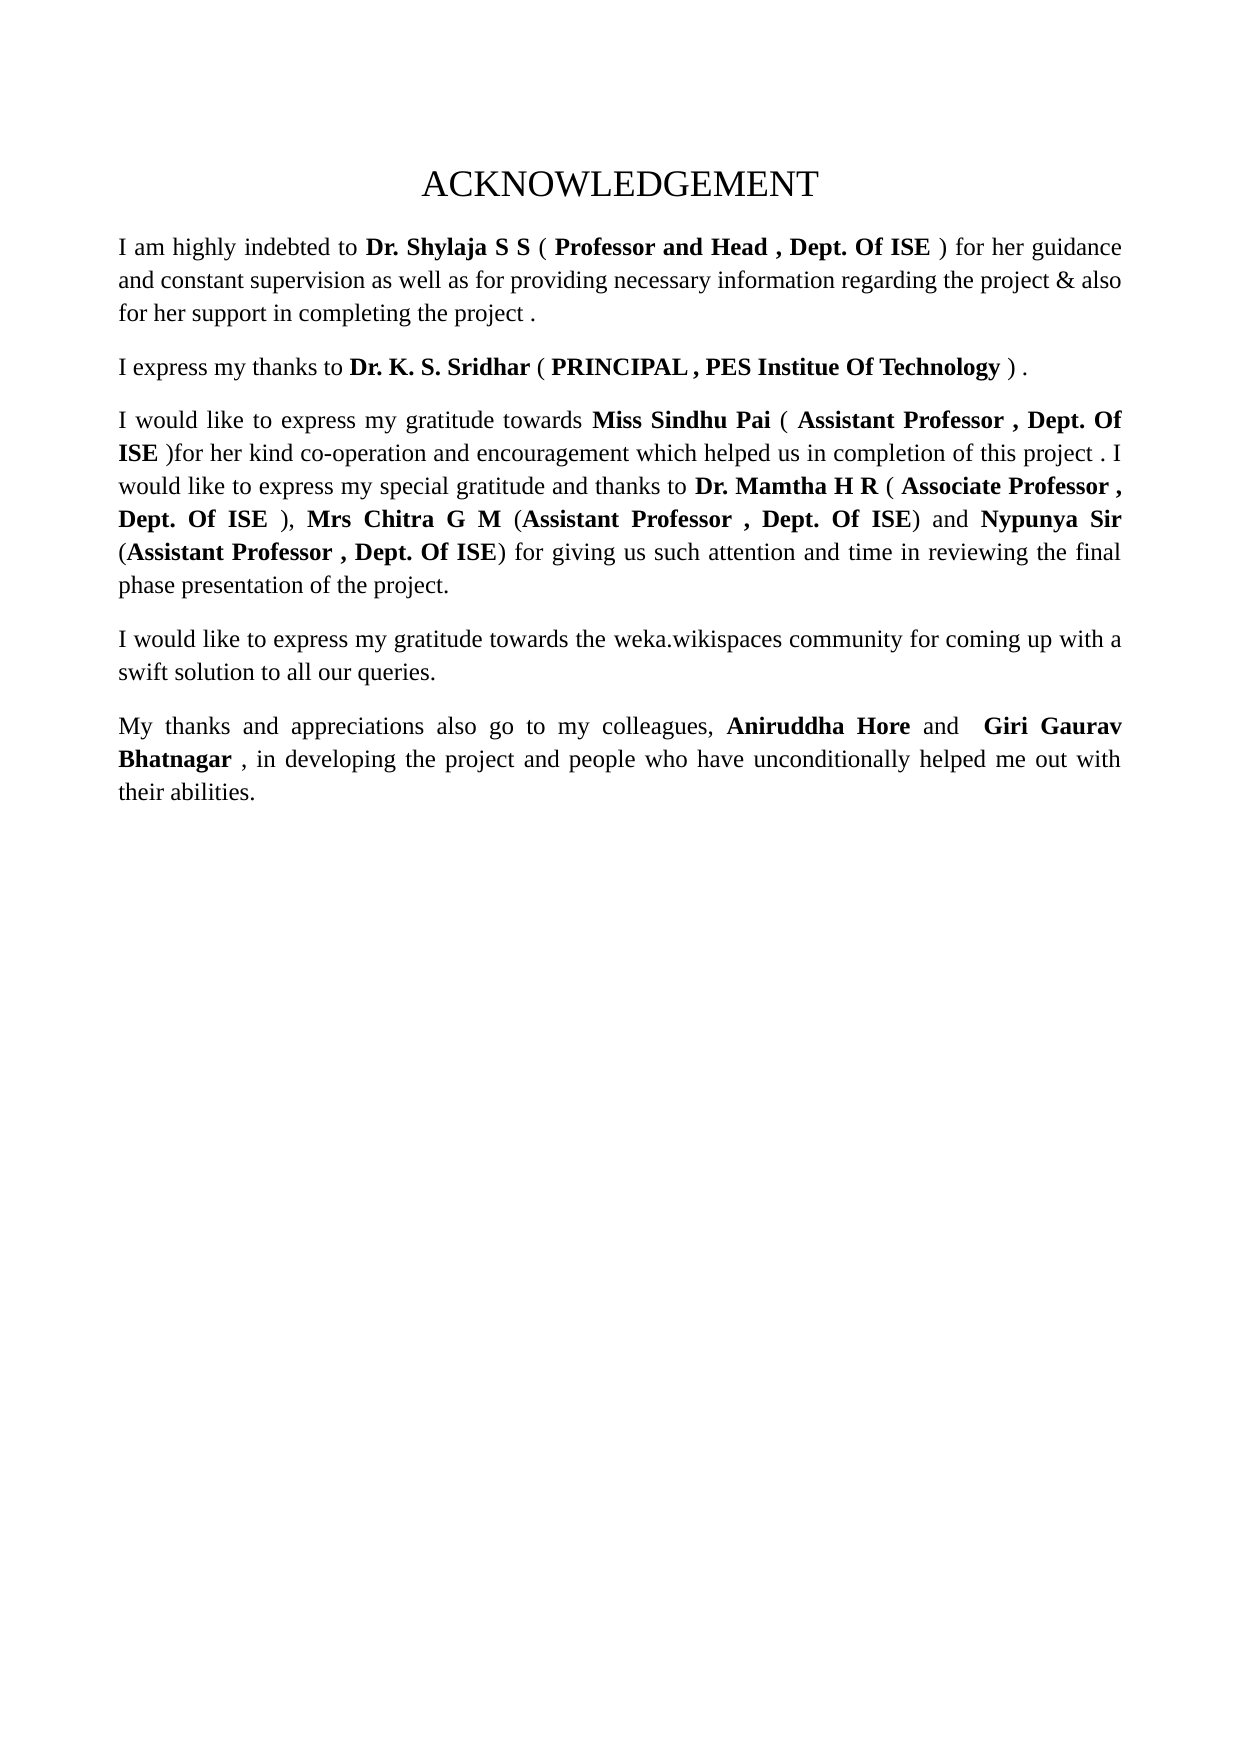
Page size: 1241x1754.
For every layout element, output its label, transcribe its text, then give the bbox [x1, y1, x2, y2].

text ACKNOWLEDGEMENT [118, 161, 1122, 204]
text I am highly indebted to Dr. Shylaja S S ( Professor and Head , Dept. Of ISE ) for her guidance and constant supervision as well as for providing necessary information regarding the project & also for her support in completing the project . [118, 232, 1122, 326]
text I express my thanks to Dr. K. S. Sridhar ( PRINCIPAL , PES Institue Of Technology ) . [118, 352, 1122, 380]
text My thanks and appreciations also go to my colleagues, Aniruddha Hore and Giri Gaurav Bhatnagar , in developing the project and people who have unconditionally helped me out with their abilities. [118, 711, 1122, 806]
text I would like to express my gratitude towards Miss Sindhu Pai ( Assistant Professor , Dept. Of ISE )for her kind co-operation and encouragement which helped us in completion of this project . I would like to express my special gratitude and thanks to Dr. Mamtha H R ( Associate Professor , Dept. Of ISE ), Mrs Chitra G M (Assistant Professor , Dept. Of ISE) and Nypunya Sir (Assistant Professor , Dept. Of ISE) for giving us such attention and time in reviewing the final phase presentation of the project. [118, 405, 1122, 599]
text I would like to express my gratitude towards the weka.wikispaces community for coming up with a swift solution to all our queries. [118, 624, 1122, 686]
